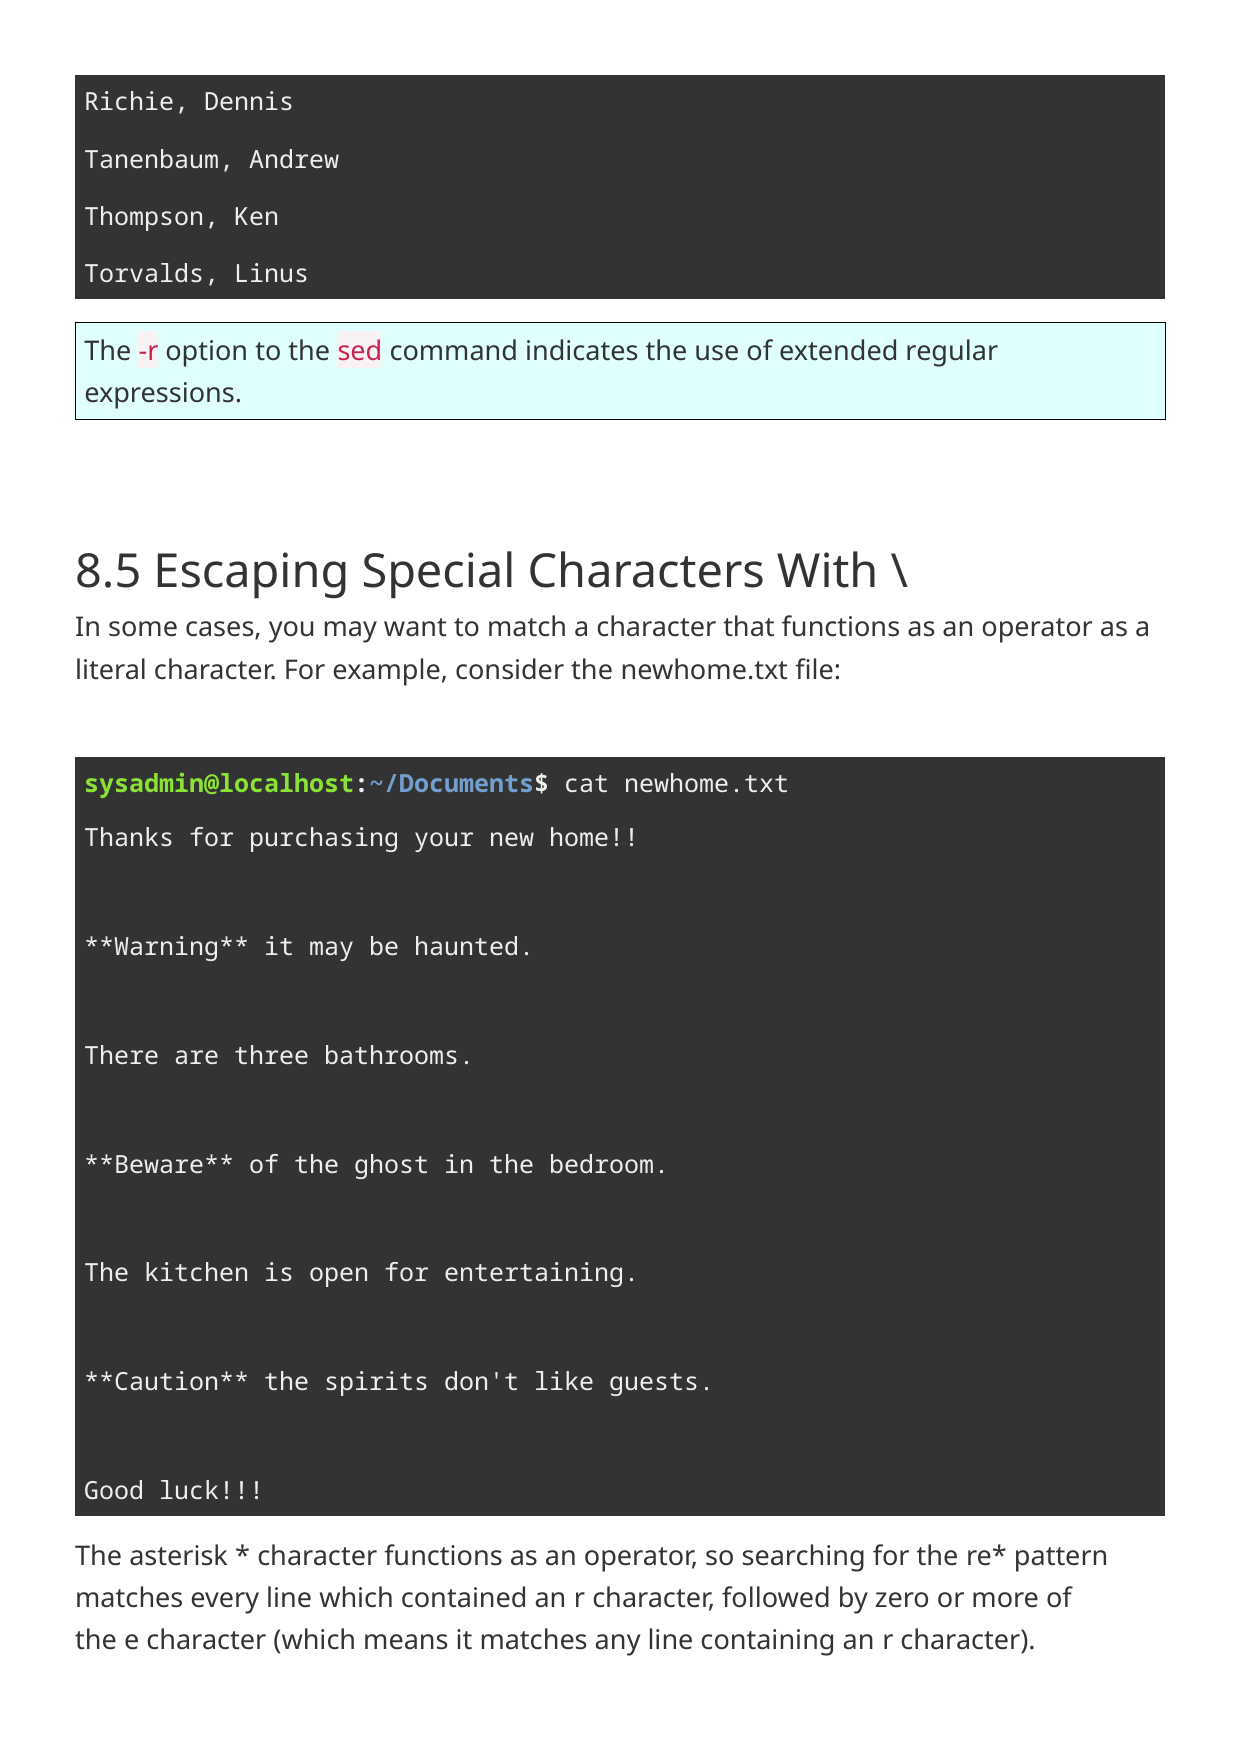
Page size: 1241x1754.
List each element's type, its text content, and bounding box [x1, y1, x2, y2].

text There are three bathrooms. [75, 1029, 1165, 1072]
text Thanks for purchasing your new home!! [75, 811, 1165, 854]
text **Warning** it may be haunted. [75, 920, 1165, 963]
text Good luck!!! [75, 1464, 1165, 1516]
text **Beware** of the ghost in the bedroom. [75, 1137, 1165, 1180]
text Tanenbaum, Andrew [75, 132, 1165, 175]
text Richie, Dennis [75, 75, 1165, 118]
text The asterisk * character functions as an operator, so searching for the re* pattern matches every line which contained an r character, followed by zero or more of the e character (which means it matches any line containing an r character). [75, 1536, 1165, 1658]
text Thompson, Ken [75, 189, 1165, 233]
text The kitchen is open for entertaining. [75, 1246, 1165, 1289]
text The -r option to the sed command indicates the use of extended regular expressions. [76, 323, 1165, 419]
text Torvalds, Linus [75, 247, 1165, 299]
text In some cases, you may want to match a character that functions as an operator as a literal character. For example, consider the newhome.txt file: [75, 608, 1165, 687]
subtitle 8.5 Escaping Special Characters With \ [75, 538, 1165, 602]
text **Caution** the spirits don't like guests. [75, 1355, 1165, 1398]
text sysadmin@localhost:~/Documents$ cat newhome.txt [75, 757, 1165, 800]
